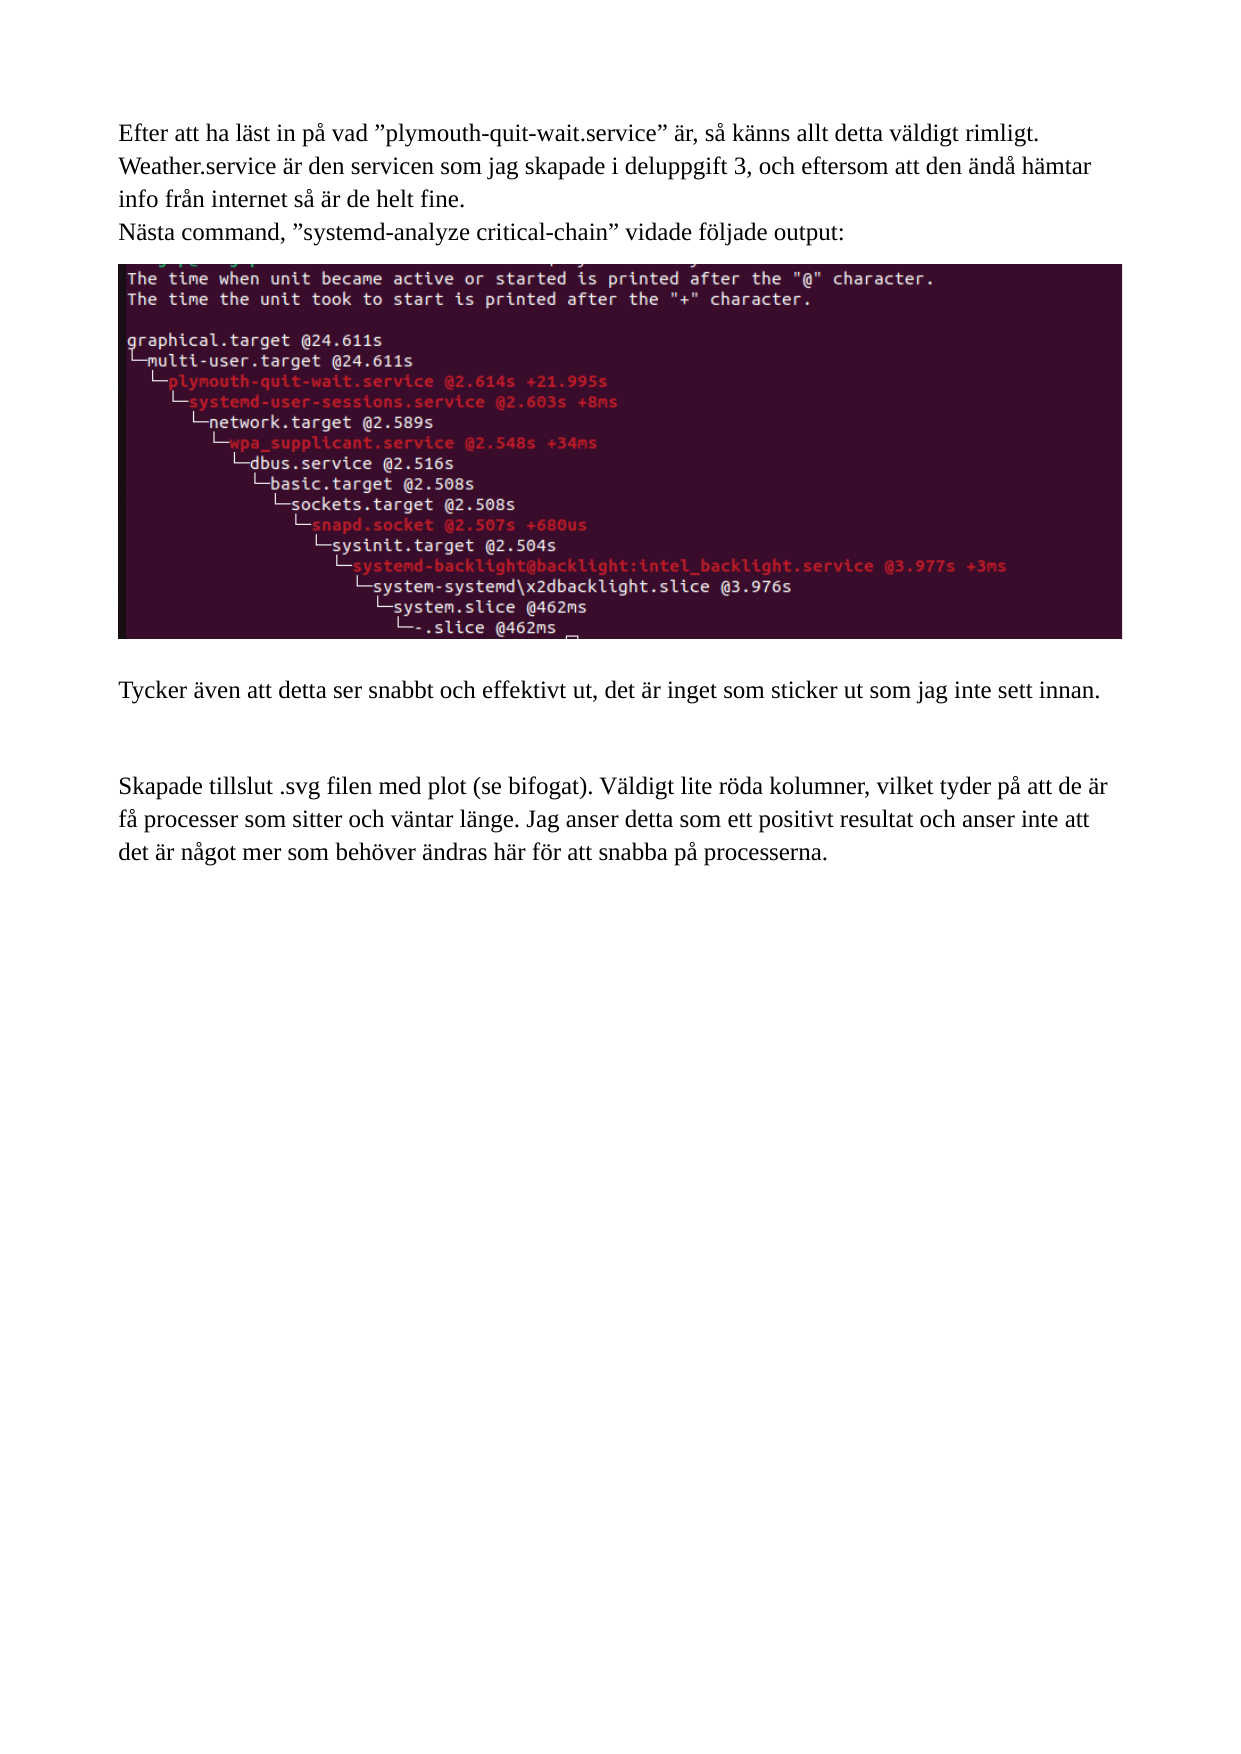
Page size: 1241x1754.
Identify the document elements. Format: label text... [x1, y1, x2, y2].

text Tycker även att detta ser snabbt och effektivt ut, det är inget som sticker ut som jag inte sett innan. [118, 639, 1122, 704]
text Skapade tillslut .svg filen med plot (se bifogat). Väldigt lite röda kolumner, vilket tyder på att de är få processer som sitter och väntar länge. Jag anser detta som ett positivt resultat och anser inte att det är något mer som behöver ändras här för att snabba på processerna. [118, 771, 1122, 866]
picture [118, 264, 1123, 639]
text Efter att ha läst in på vad ”plymouth-quit-wait.service” är, så känns allt detta väldigt rimligt. Weather.service är den servicen som jag skapade i deluppgift 3, och eftersom att den ändå hämtar info från internet så är de helt fine. Nästa command, ”systemd-analyze critical-chain” vidade följade output: [118, 118, 1122, 246]
